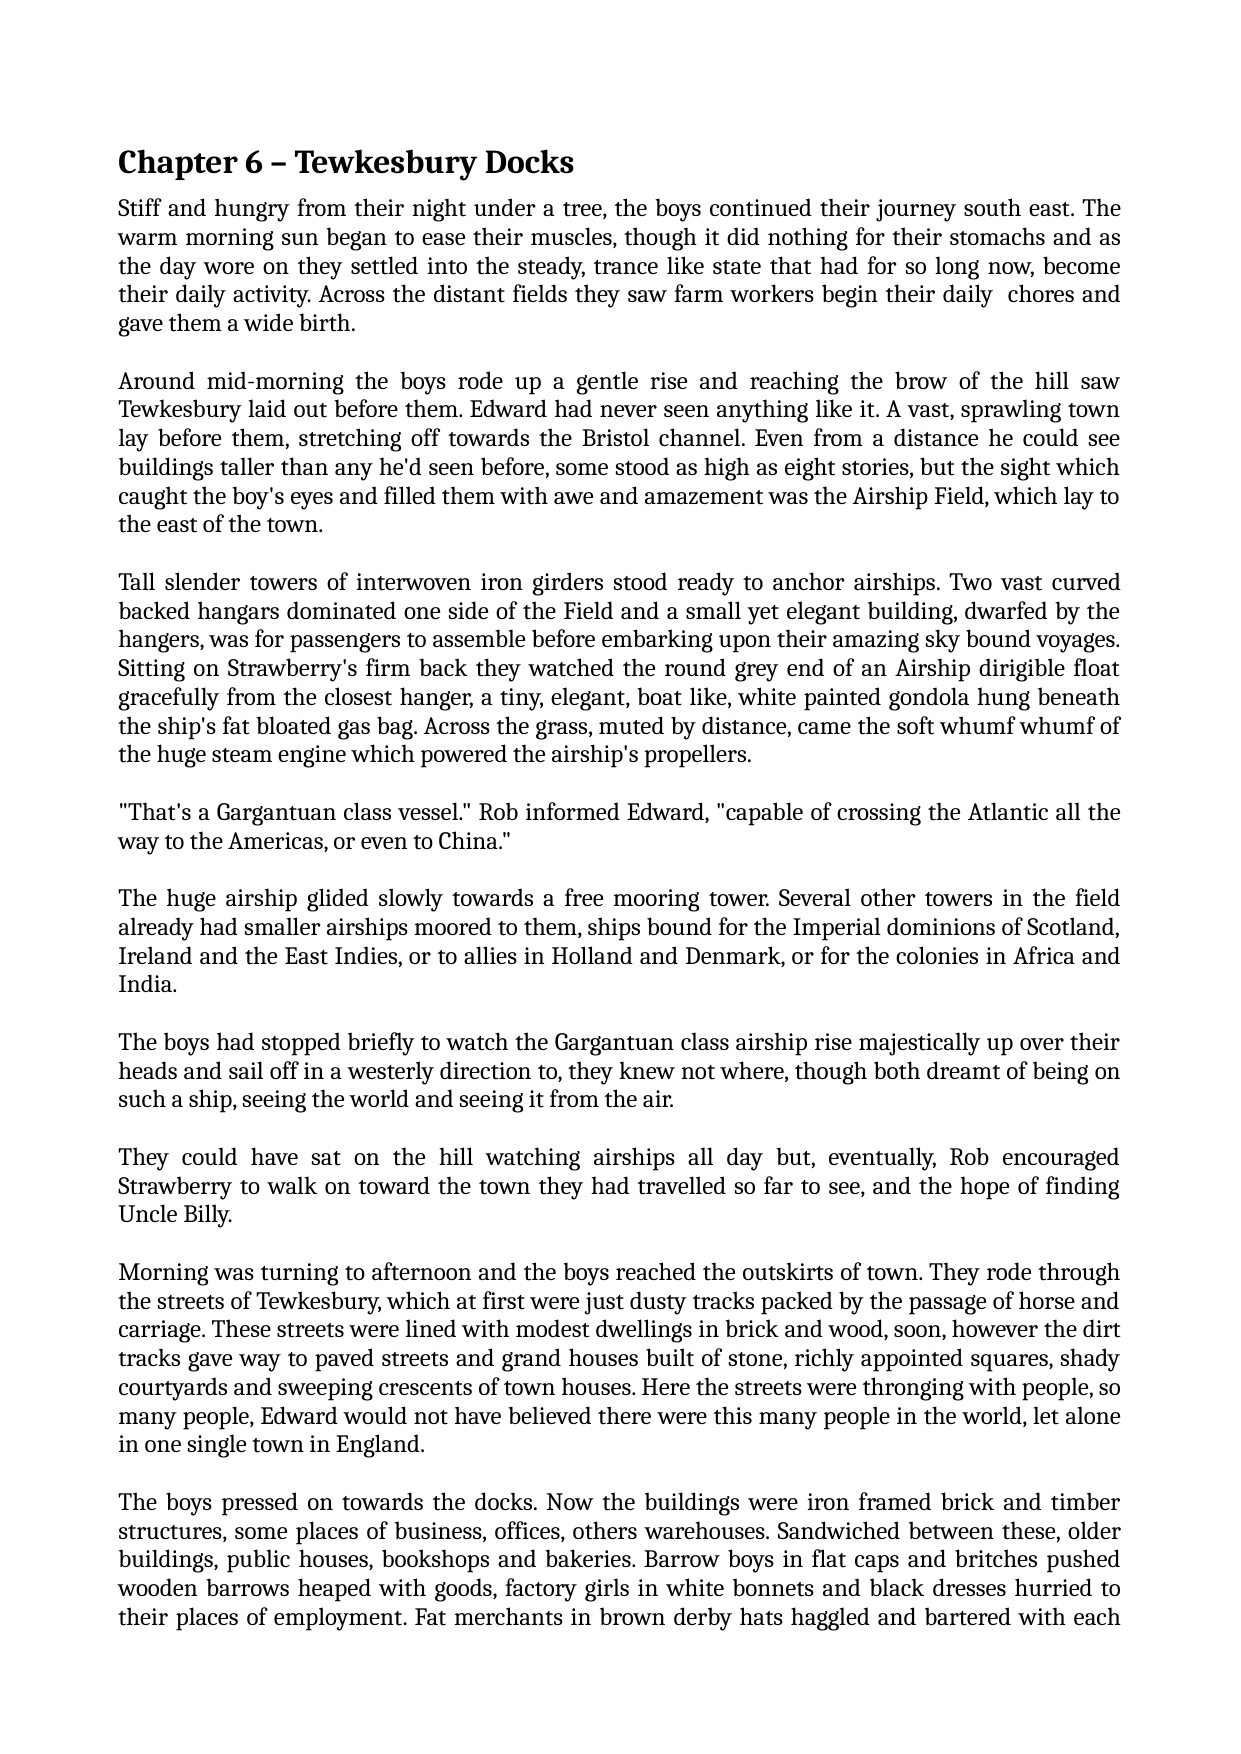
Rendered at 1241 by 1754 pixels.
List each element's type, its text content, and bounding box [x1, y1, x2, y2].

text Morning was turning to afternoon and the boys reached the outskirts of town. They rode through the streets of Tewkesbury, which at first were just dusty tracks packed by the passage of horse and carriage. These streets were lined with modest dwellings in brick and wood, soon, however the dirt tracks gave way to paved streets and grand houses built of stone, richly appointed squares, shady courtyards and sweeping crescents of town houses. Here the streets were thronging with people, so many people, Edward would not have believed there were this many people in the world, let alone in one single town in England. [118, 1258, 1122, 1459]
text "That's a Gargantuan class vessel." Rob informed Edward, "capable of crossing the Atlantic all the way to the Americas, or even to China." [118, 798, 1122, 855]
text Tall slender towers of interwoven iron girders stood ready to anchor airships. Two vast curved backed hangars dominated one side of the Field and a small yet elegant building, dwarfed by the hangers, was for passengers to assemble before embarking upon their amazing sky bound voyages. Sitting on Strawberry's firm back they watched the round grey end of an Airship dirigible float gracefully from the closest hanger, a tiny, elegant, boat like, white painted gondola hung beneath the ship's fat bloated gas bag. Across the grass, muted by distance, came the soft whumf whumf of the huge steam engine which powered the airship's propellers. [118, 568, 1122, 769]
text The boys pressed on towards the docks. Now the buildings were iron framed brick and timber structures, some places of business, offices, others warehouses. Sandwiched between these, older buildings, public houses, bookshops and bakeries. Barrow boys in flat caps and britches pushed wooden barrows heaped with goods, factory girls in white bonnets and black dresses hurried to their places of employment. Fat merchants in brown derby hats haggled and bartered with each [118, 1488, 1122, 1632]
subtitle Chapter 6 – Tewkesbury Docks [118, 143, 1122, 182]
text The boys had stopped briefly to watch the Gargantuan class airship rise majestically up over their heads and sail off in a westerly direction to, they knew not where, though both dreamt of being on such a ship, seeing the world and seeing it from the air. [118, 1028, 1122, 1114]
text They could have sat on the hill watching airships all day but, eventually, Rob encouraged Strawberry to walk on toward the town they had travelled so far to see, and the hope of finding Uncle Billy. [118, 1143, 1122, 1229]
text The huge airship glided slowly towards a free mooring tower. Several other towers in the field already had smaller airships moored to them, ships bound for the Imperial dominions of Scotland, Ireland and the East Indies, or to allies in Holland and Denmark, or for the colonies in Africa and India. [118, 884, 1122, 999]
text Stiff and hungry from their night under a tree, the boys continued their journey south east. The warm morning sun began to ease their muscles, though it did nothing for their stomachs and as the day wore on they settled into the steady, trance like state that had for so long now, become their daily activity. Across the distant fields they saw farm workers begin their daily chores and gave them a wide birth. [118, 194, 1122, 338]
text Around mid-morning the boys rode up a gentle rise and reaching the brow of the hill saw Tewkesbury laid out before them. Edward had never seen anything like it. A vast, sprawling town lay before them, stretching off towards the Bristol channel. Even from a distance he could see buildings taller than any he'd seen before, some stood as high as eight stories, but the sight which caught the boy's eyes and filled them with awe and amazement was the Airship Field, which lay to the east of the town. [118, 367, 1122, 539]
